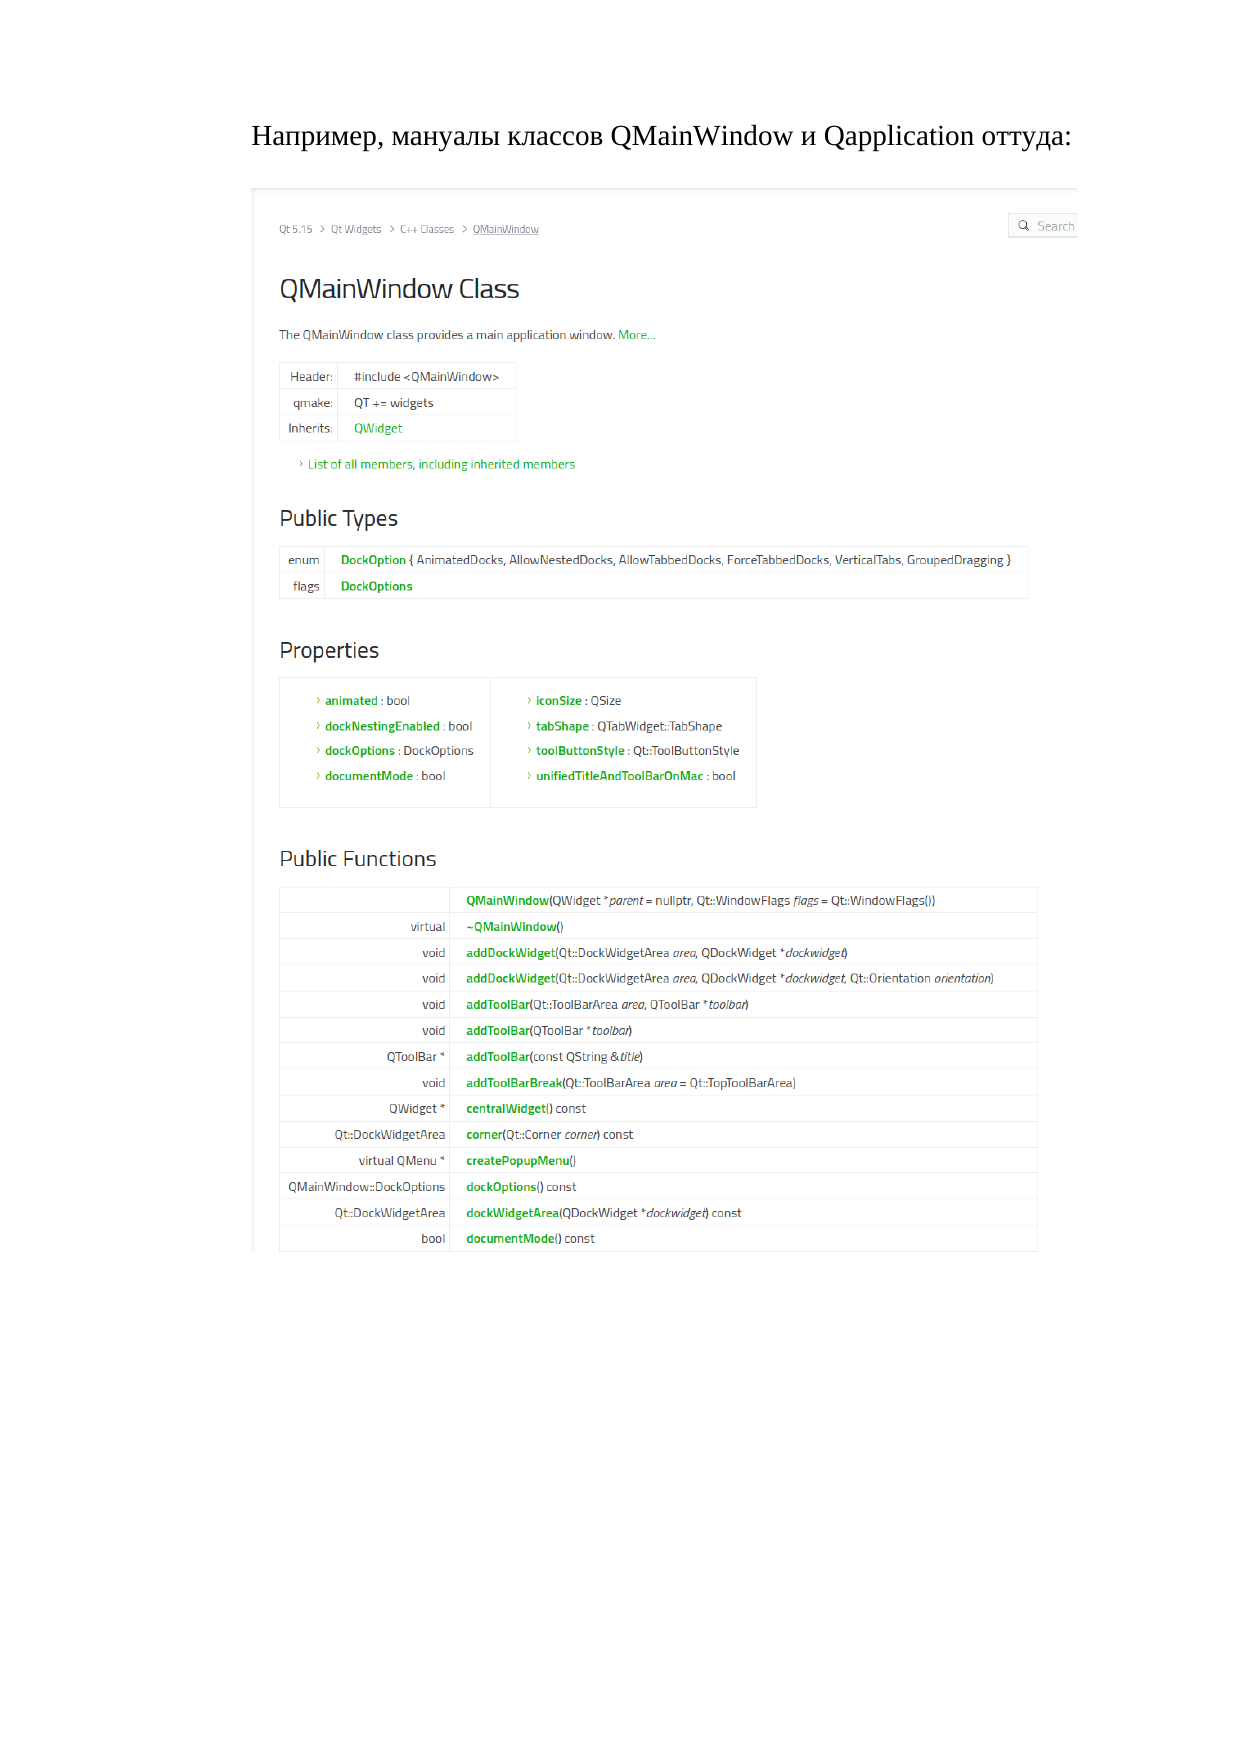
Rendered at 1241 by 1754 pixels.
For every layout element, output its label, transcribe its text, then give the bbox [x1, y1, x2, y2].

text Например, мануалы классов QMainWindow и Qapplication оттуда: [177, 118, 1152, 152]
picture [251, 185, 1078, 1253]
